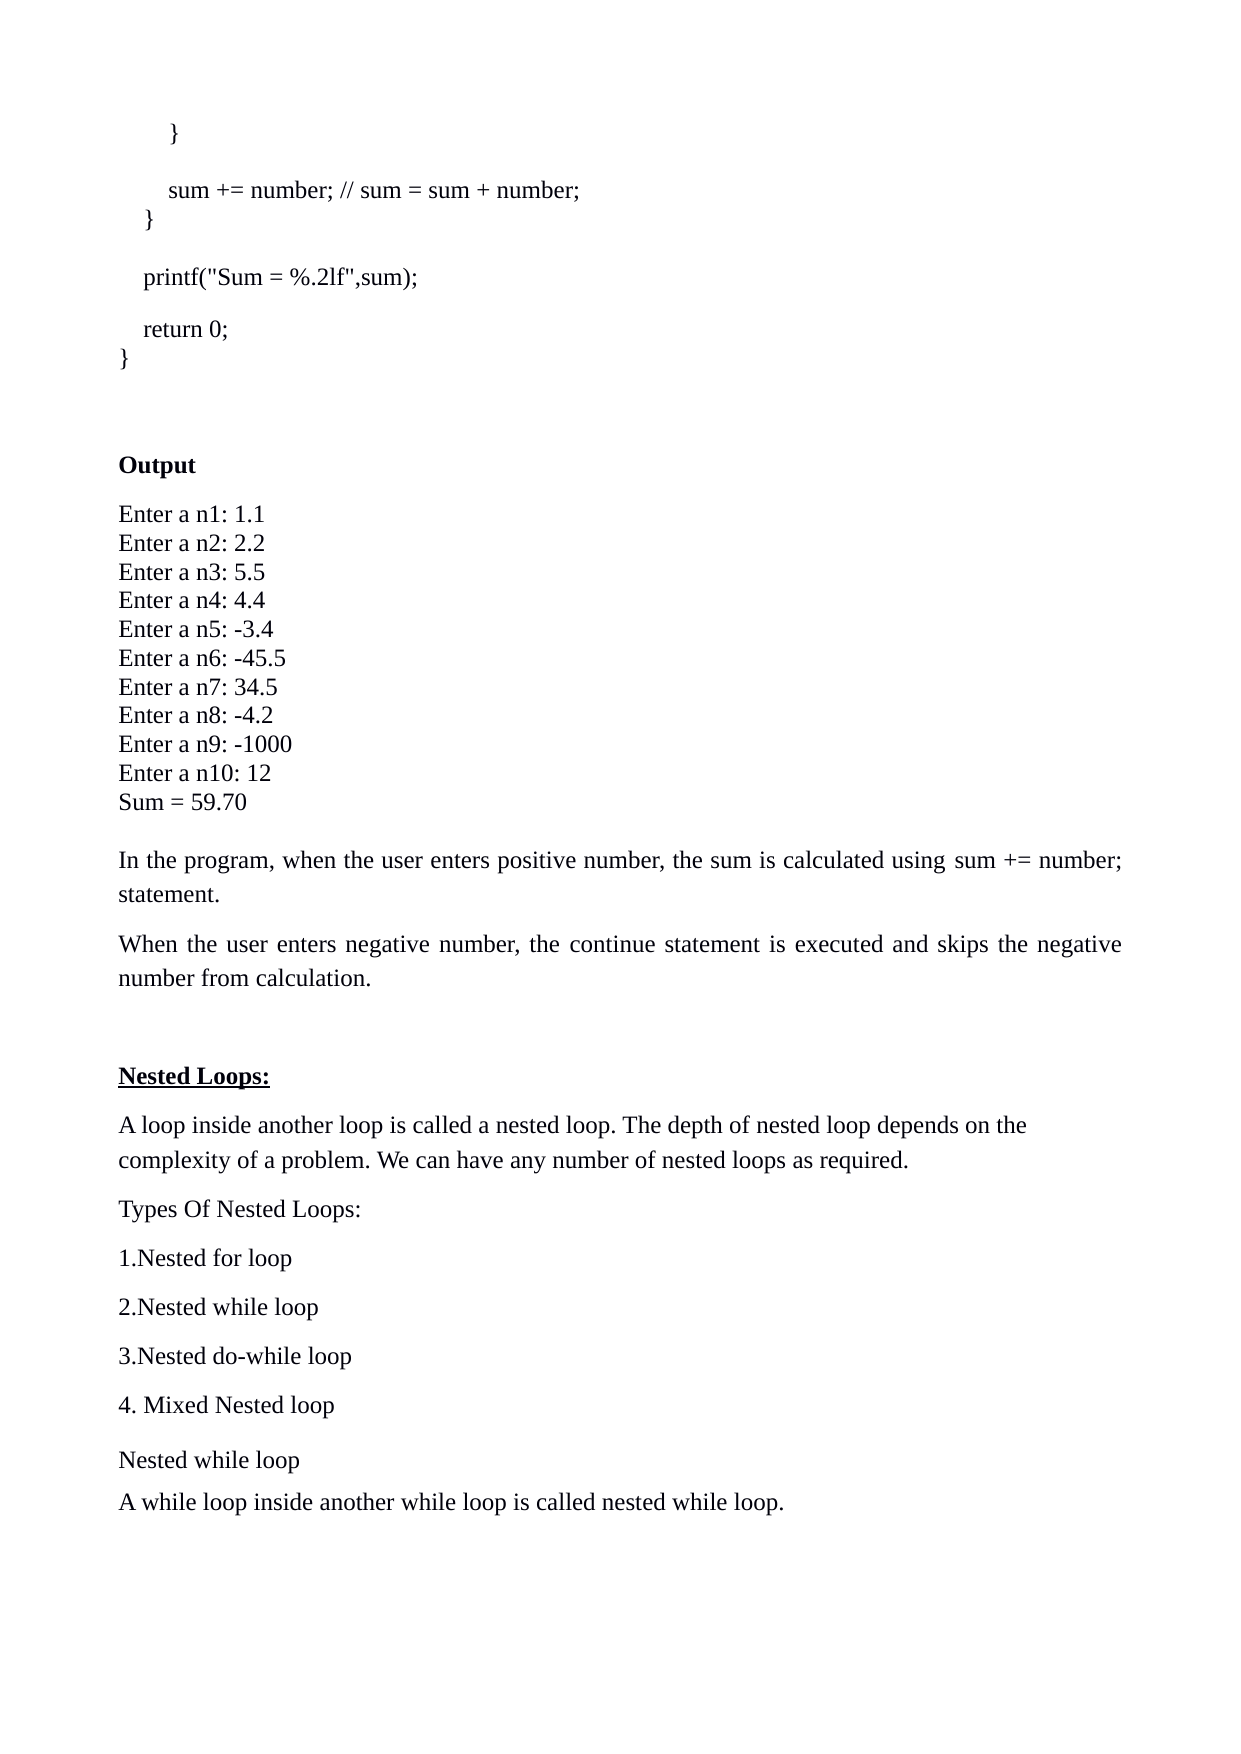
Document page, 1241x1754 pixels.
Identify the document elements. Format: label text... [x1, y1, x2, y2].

text 4. Mixed Nested loop [118, 1390, 1122, 1419]
text Enter a n5: -3.4 [118, 614, 1122, 643]
text Enter a n8: -4.2 [118, 701, 1122, 729]
subtitle Nested while loop [118, 1445, 1122, 1474]
text Enter a n3: 5.5 [118, 557, 1122, 586]
text Enter a n7: 34.5 [118, 672, 1122, 701]
text Output [118, 450, 1122, 479]
text Enter a n9: -1000 [118, 729, 1122, 758]
text } [118, 204, 1122, 233]
text A while loop inside another while loop is called nested while loop. [118, 1487, 1122, 1515]
text 1.Nested for loop [118, 1243, 1122, 1272]
text Enter a n6: -45.5 [118, 643, 1122, 672]
text printf("Sum = %.2lf",sum); [118, 262, 1122, 291]
text In the program, when the user enters positive number, the sum is calculated using sum += number; statement. [118, 845, 1122, 908]
text A loop inside another loop is called a nested loop. The depth of nested loop depends on the complexity of a problem. We can have any number of nested loops as required. [118, 1110, 1122, 1173]
text Types Of Nested Loops: [118, 1194, 1122, 1223]
text 2.Nested while loop [118, 1292, 1122, 1321]
text } [118, 118, 1122, 147]
text Enter a n4: 4.4 [118, 586, 1122, 614]
text } [118, 343, 1122, 372]
text When the user enters negative number, the continue statement is executed and skips the negative number from calculation. [118, 929, 1122, 992]
text sum += number; // sum = sum + number; [118, 176, 1122, 204]
text Enter a n2: 2.2 [118, 528, 1122, 557]
text 3.Nested do-while loop [118, 1341, 1122, 1370]
text Sum = 59.70 [118, 787, 1122, 816]
text Enter a n10: 12 [118, 758, 1122, 787]
text Nested Loops: [118, 1061, 1122, 1090]
text return 0; [118, 314, 1122, 343]
text Enter a n1: 1.1 [118, 499, 1122, 528]
